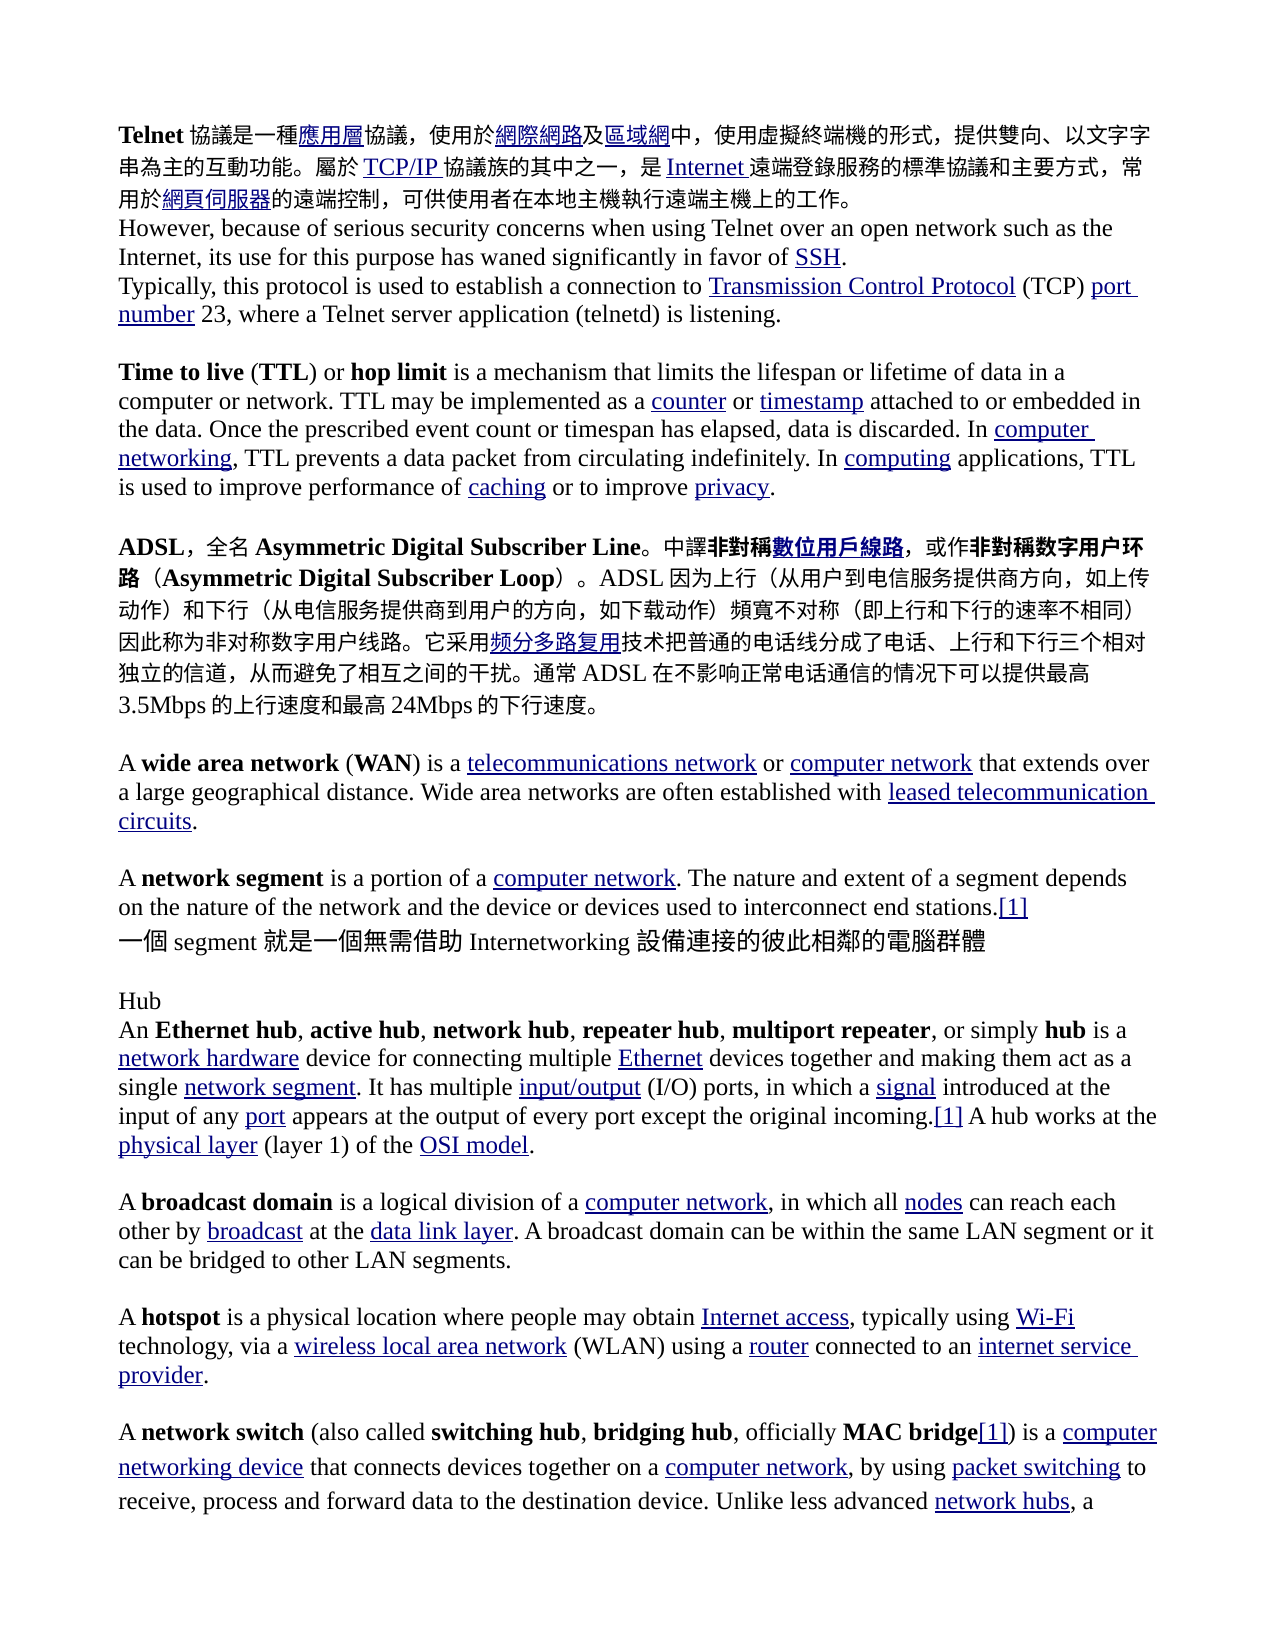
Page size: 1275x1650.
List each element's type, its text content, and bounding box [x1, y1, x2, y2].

text Hub [118, 986, 1157, 1015]
text A broadcast domain is a logical division of a computer network, in which all nodes can reach each other by broadcast at the data link layer. A broadcast domain can be within the same LAN segment or it can be bridged to other LAN segments. [118, 1187, 1157, 1273]
text A hotspot is a physical location where people may obtain Internet access, typically using Wi-Fi technology, via a wireless local area network (WLAN) using a router connected to an internet service provider. [118, 1302, 1157, 1388]
text A network switch (also called switching hub, bridging hub, officially MAC bridge[1]) is a computer networking device that connects devices together on a computer network, by using packet switching to receive, process and forward data to the destination device. Unlike less advanced network hubs, a [118, 1417, 1157, 1515]
text However, because of serious security concerns when using Telnet over an open network such as the Internet, its use for this purpose has waned significantly in favor of SSH. [118, 213, 1157, 271]
text Typically, this protocol is used to establish a connection to Transmission Control Protocol (TCP) port number 23, where a Telnet server application (telnetd) is listening. [118, 271, 1157, 328]
text Time to live (TTL) or hop limit is a mechanism that limits the lifespan or lifetime of data in a computer or network. TTL may be implemented as a counter or timestamp attached to or embedded in the data. Once the prescribed event count or timespan has elapsed, data is discarded. In computer networking, TTL prevents a data packet from circulating indefinitely. In computing applications, TTL is used to improve performance of caching or to improve privacy. [118, 357, 1157, 501]
text A network segment is a portion of a computer network. The nature and extent of a segment depends on the nature of the network and the device or devices used to interconnect end stations.[1] [118, 863, 1157, 921]
text A wide area network (WAN) is a telecommunications network or computer network that extends over a large geographical distance. Wide area networks are often established with leased telecommunication circuits. [118, 748, 1157, 835]
text An Ethernet hub, active hub, network hub, repeater hub, multiport repeater, or simply hub is a network hardware device for connecting multiple Ethernet devices together and making them act as a single network segment. It has multiple input/output (I/O) ports, in which a signal introduced at the input of any port appears at the output of every port except the original incoming.[1] A hub works at the physical layer (layer 1) of the OSI model. [118, 1015, 1157, 1158]
text ADSL，全名Asymmetric Digital Subscriber Line。中譯非對稱數位用戶線路，或作非對稱数字用户环路（Asymmetric Digital Subscriber Loop）。ADSL因为上行（从用户到电信服务提供商方向，如上传动作）和下行（从电信服务提供商到用户的方向，如下载动作）頻寬不对称（即上行和下行的速率不相同）因此称为非对称数字用户线路。它采用频分多路复用技术把普通的电话线分成了电话、上行和下行三个相对独立的信道，从而避免了相互之间的干扰。通常ADSL在不影响正常电话通信的情况下可以提供最高3.5Mbps的上行速度和最高24Mbps的下行速度。 [118, 529, 1157, 720]
text Telnet協議是一種應用層協議，使用於網際網路及區域網中，使用虛擬終端機的形式，提供雙向、以文字字串為主的互動功能。屬於TCP/IP協議族的其中之一，是Internet遠端登錄服務的標準協議和主要方式，常用於網頁伺服器的遠端控制，可供使用者在本地主機執行遠端主機上的工作。 [118, 118, 1157, 213]
text 一個 segment 就是一個無需借助 Internetworking 設備連接的彼此相鄰的電腦群體 [118, 921, 1157, 957]
